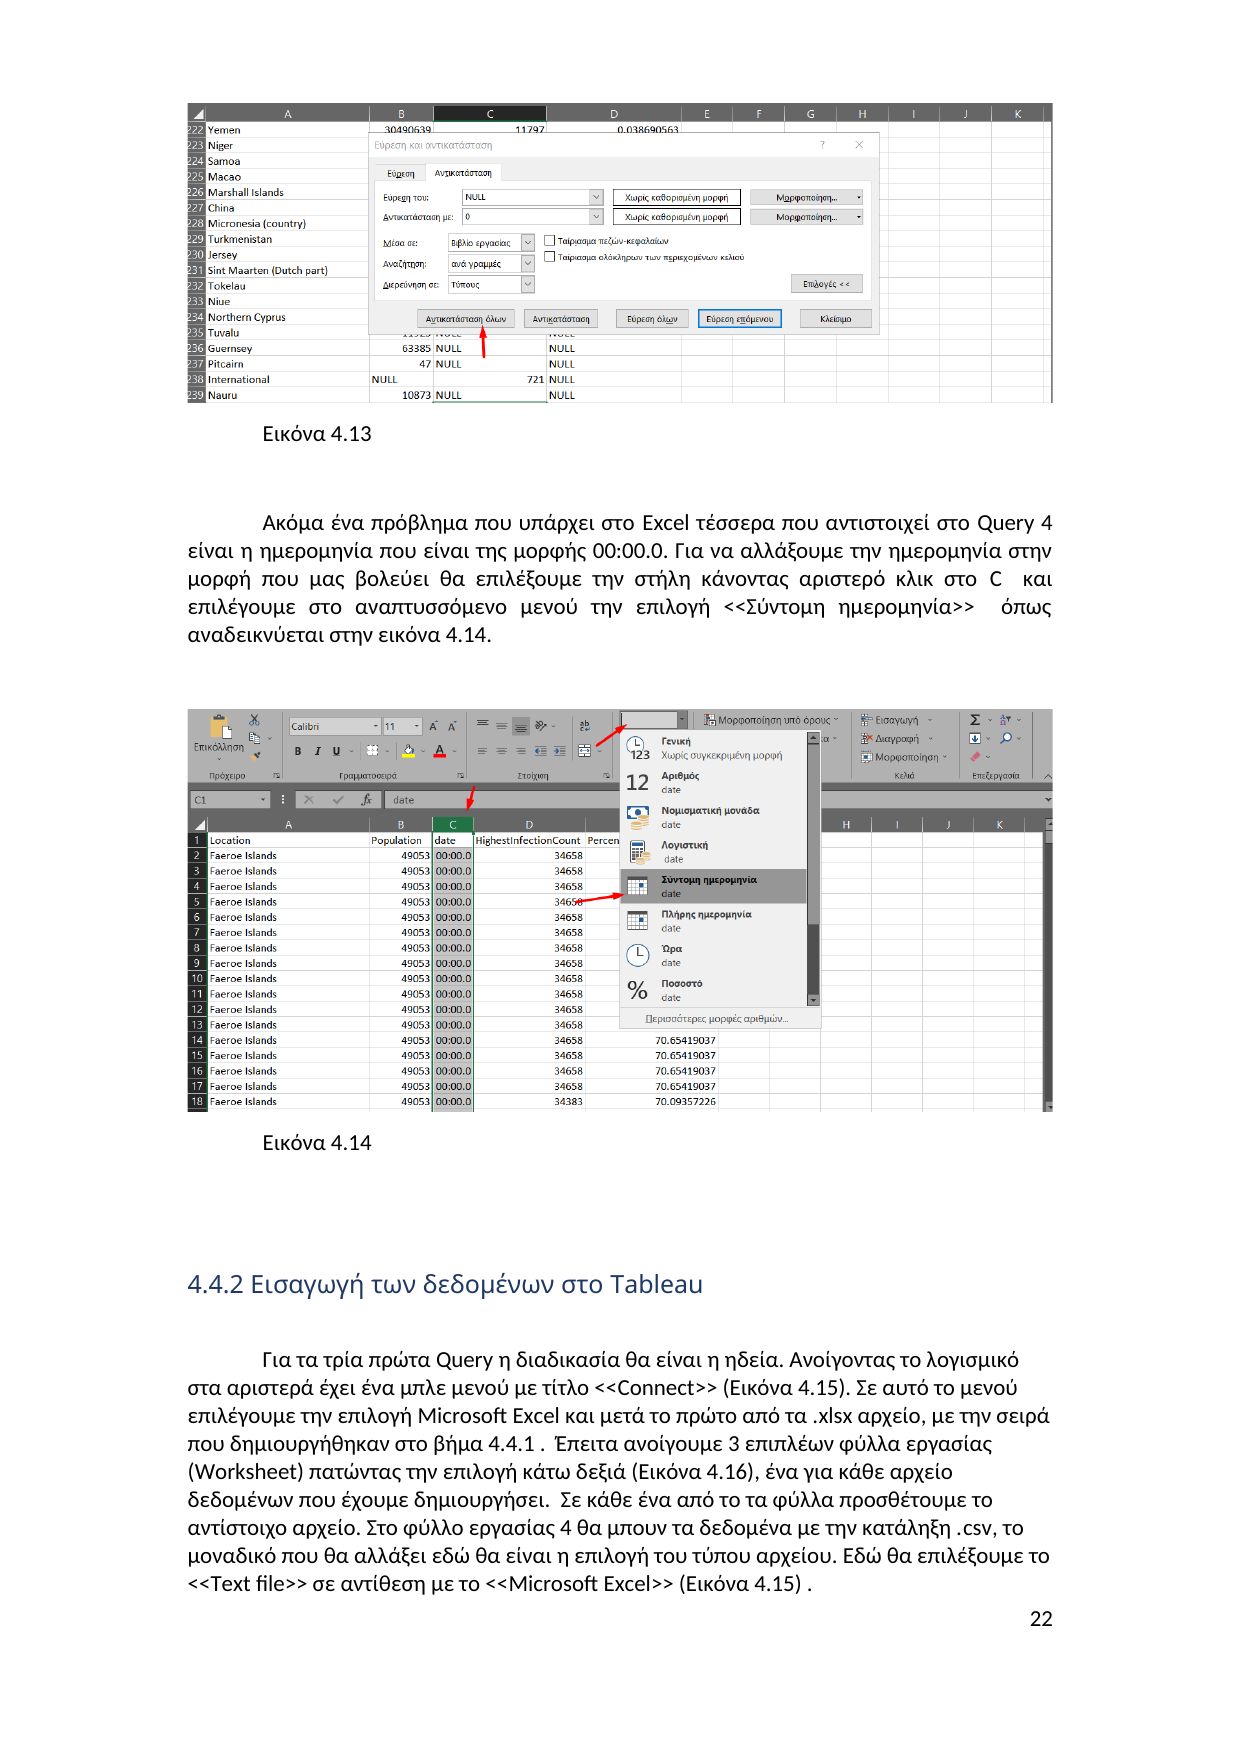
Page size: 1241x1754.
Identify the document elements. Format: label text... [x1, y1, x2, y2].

text Εικόνα 4.14 [187, 1128, 1053, 1156]
text Εικόνα 4.13 [187, 419, 1053, 447]
text Για τα τρία πρώτα Query η διαδικασία θα είναι η ηδεία. Ανοίγοντας το λογισμικό στα αριστερά έχει ένα μπλε μενού με τίτλο <<Connect>> (Εικόνα 4.15). Σε αυτό το μενού επιλέγουμε την επιλογή Microsoft Excel και μετά το πρώτο από τα .xlsx αρχείο, με την σειρά που δημιουργήθηκαν στο βήμα 4.4.1 . Έπειτα ανοίγουμε 3 επιπλέων φύλλα εργασίας (Worksheet) πατώντας την επιλογή κάτω δεξιά (Εικόνα 4.16), ένα για κάθε αρχείο δεδομένων που έχουμε δημιουργήσει. Σε κάθε ένα από το τα φύλλα προσθέτουμε το αντίστοιχο αρχείο. Στο φύλλο εργασίας 4 θα μπουν τα δεδομένα με την κατάληξη .csv, το μοναδικό που θα αλλάξει εδώ θα είναι η επιλογή του τύπου αρχείου. Εδώ θα επιλέξουμε το <<Text file>> σε αντίθεση με το <<Microsoft Excel>> (Εικόνα 4.15) . [187, 1345, 1053, 1597]
text Ακόμα ένα πρόβλημα που υπάρχει στο Excel τέσσερα που αντιστοιχεί στο Query 4 είναι η ημερομηνία που είναι της μορφής 00:00.0. Για να αλλάξουμε την ημερομηνία στην μορφή που μας βολεύει θα επιλέξουμε την στήλη κάνοντας αριστερό κλικ στο C και επιλέγουμε στο αναπτυσσόμενο μενού την επιλογή <<Σύντομη ημερομηνία>> όπως αναδεικνύεται στην εικόνα 4.14. [187, 508, 1053, 648]
subtitle 4.4.2 Εισαγωγή των δεδομένων στο Tableau [187, 1266, 1053, 1300]
